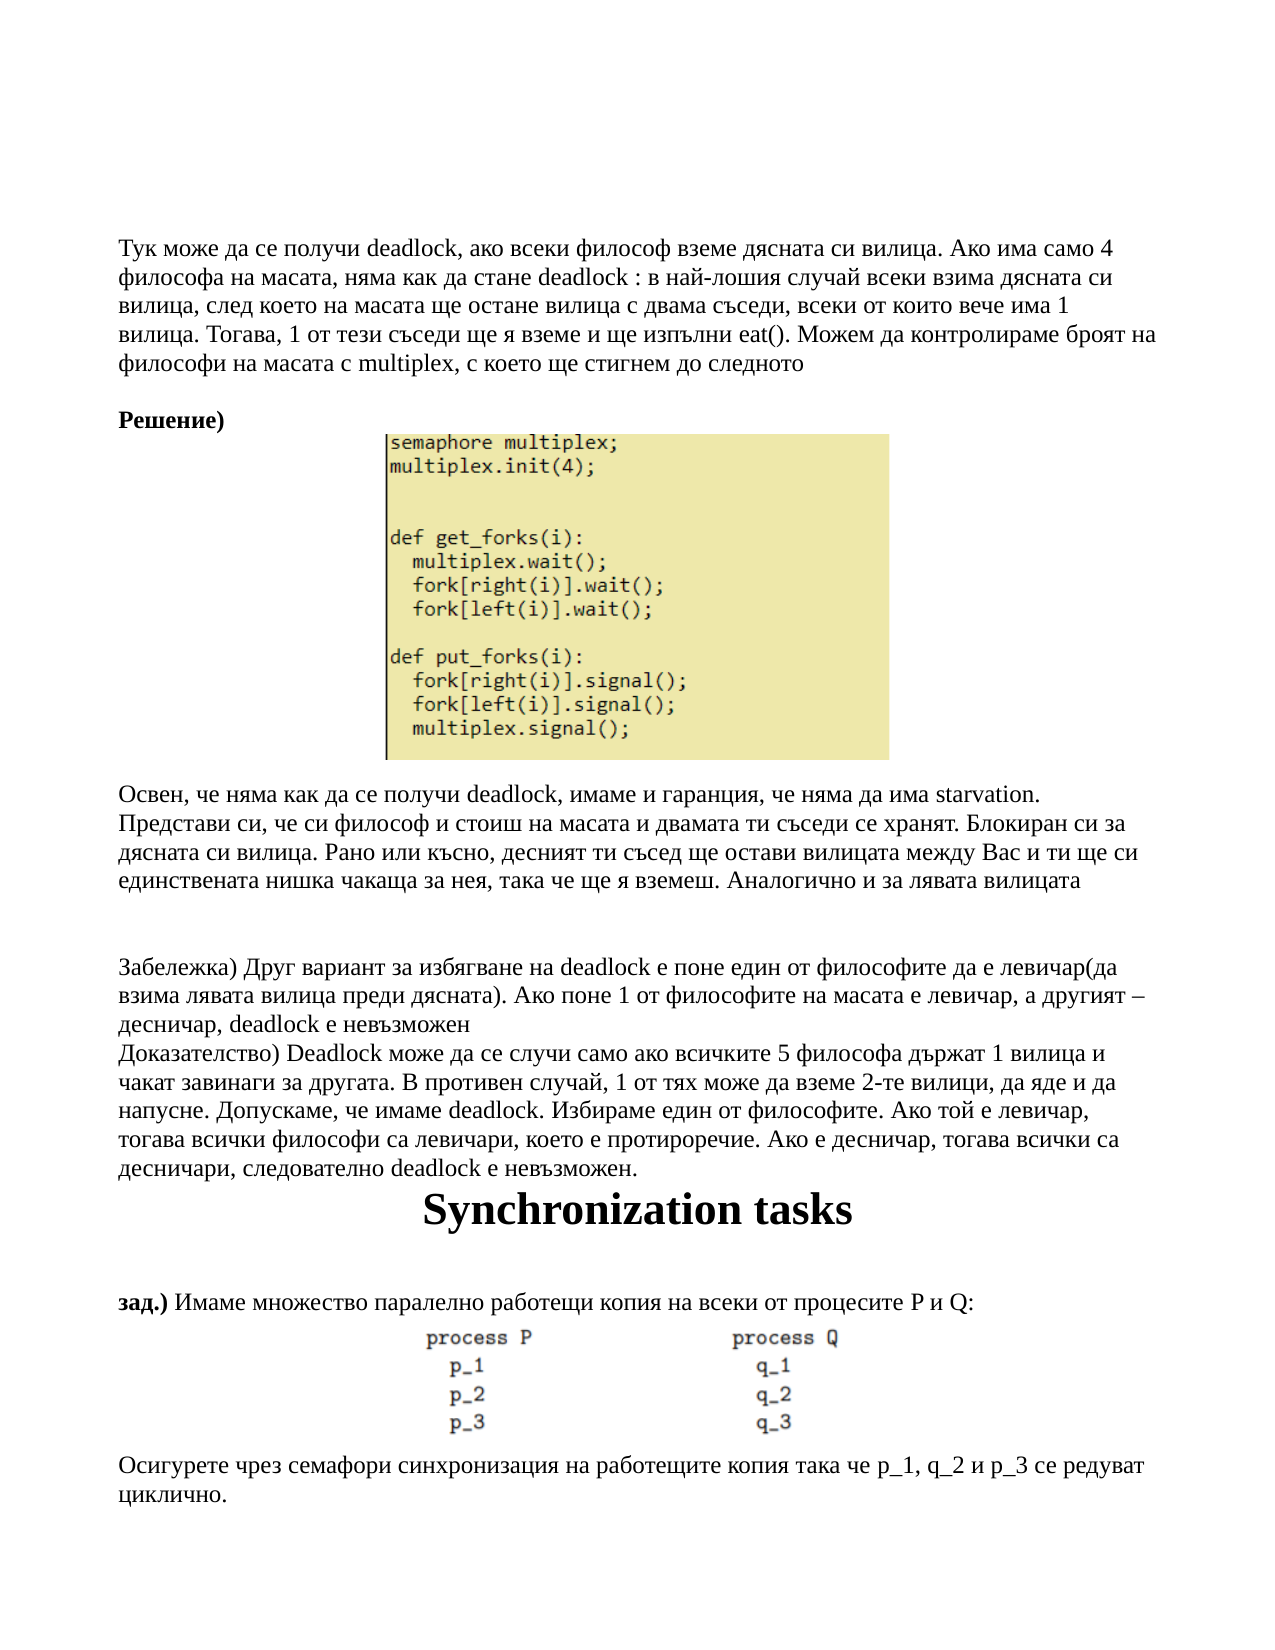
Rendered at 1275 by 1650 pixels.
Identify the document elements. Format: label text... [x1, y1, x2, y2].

text Тук може да се получи deadlock, ако всеки философ вземе дясната си вилица. Ако има само 4 философа на масата, няма как да стане deadlock : в най-лошия случай всеки взима дясната си вилица, след което на масата ще остане вилица с двама съседи, всеки от които вече има 1 вилица. Тогава, 1 от тези съседи ще я вземе и ще изпълни eat(). Можем да контролираме броят на философи на масата с multiplex, с което ще стигнем до следното [118, 233, 1157, 377]
text Освен, че няма как да се получи deadlock, имаме и гаранция, че няма да има starvation. Представи си, че си философ и стоиш на масата и двамата ти съседи се хранят. Блокиран си за дясната си вилица. Рано или късно, десният ти съсед ще остави вилицата между Вас и ти ще си единствената нишка чакаща за нея, така че ще я вземеш. Аналогично и за лявата вилицата [118, 779, 1157, 894]
text Решение) [118, 406, 1157, 434]
text Доказателство) Deadlock може да се случи само ако всичките 5 философа държат 1 вилица и чакат завинаги за другата. В противен случай, 1 от тях може да вземе 2-те вилици, да яде и да напусне. Допускаме, че имаме deadlock. Избираме един от философите. Ако той е левичар, тогава всички философи са левичари, което е протироречие. Ако е десничар, тогава всички са десничари, следователно deadlock е невъзможен. [118, 1038, 1157, 1182]
text Забележка) Друг вариант за избягване на deadlock е поне един от философите да е левичар(да взима лявата вилица преди дясната). Ако поне 1 от философите на масата е левичар, а другият – десничар, deadlock е невъзможен [118, 952, 1157, 1038]
text Synchronization tasks [118, 1182, 1157, 1234]
text Осигурете чрез семафори синхронизация на работещите копия така че p_1, q_2 и p_3 се редуват циклично. [118, 1450, 1157, 1508]
text зад.) Имаме множество паралелно работещи копия на всеки от процесите P и Q: [118, 1287, 1157, 1316]
